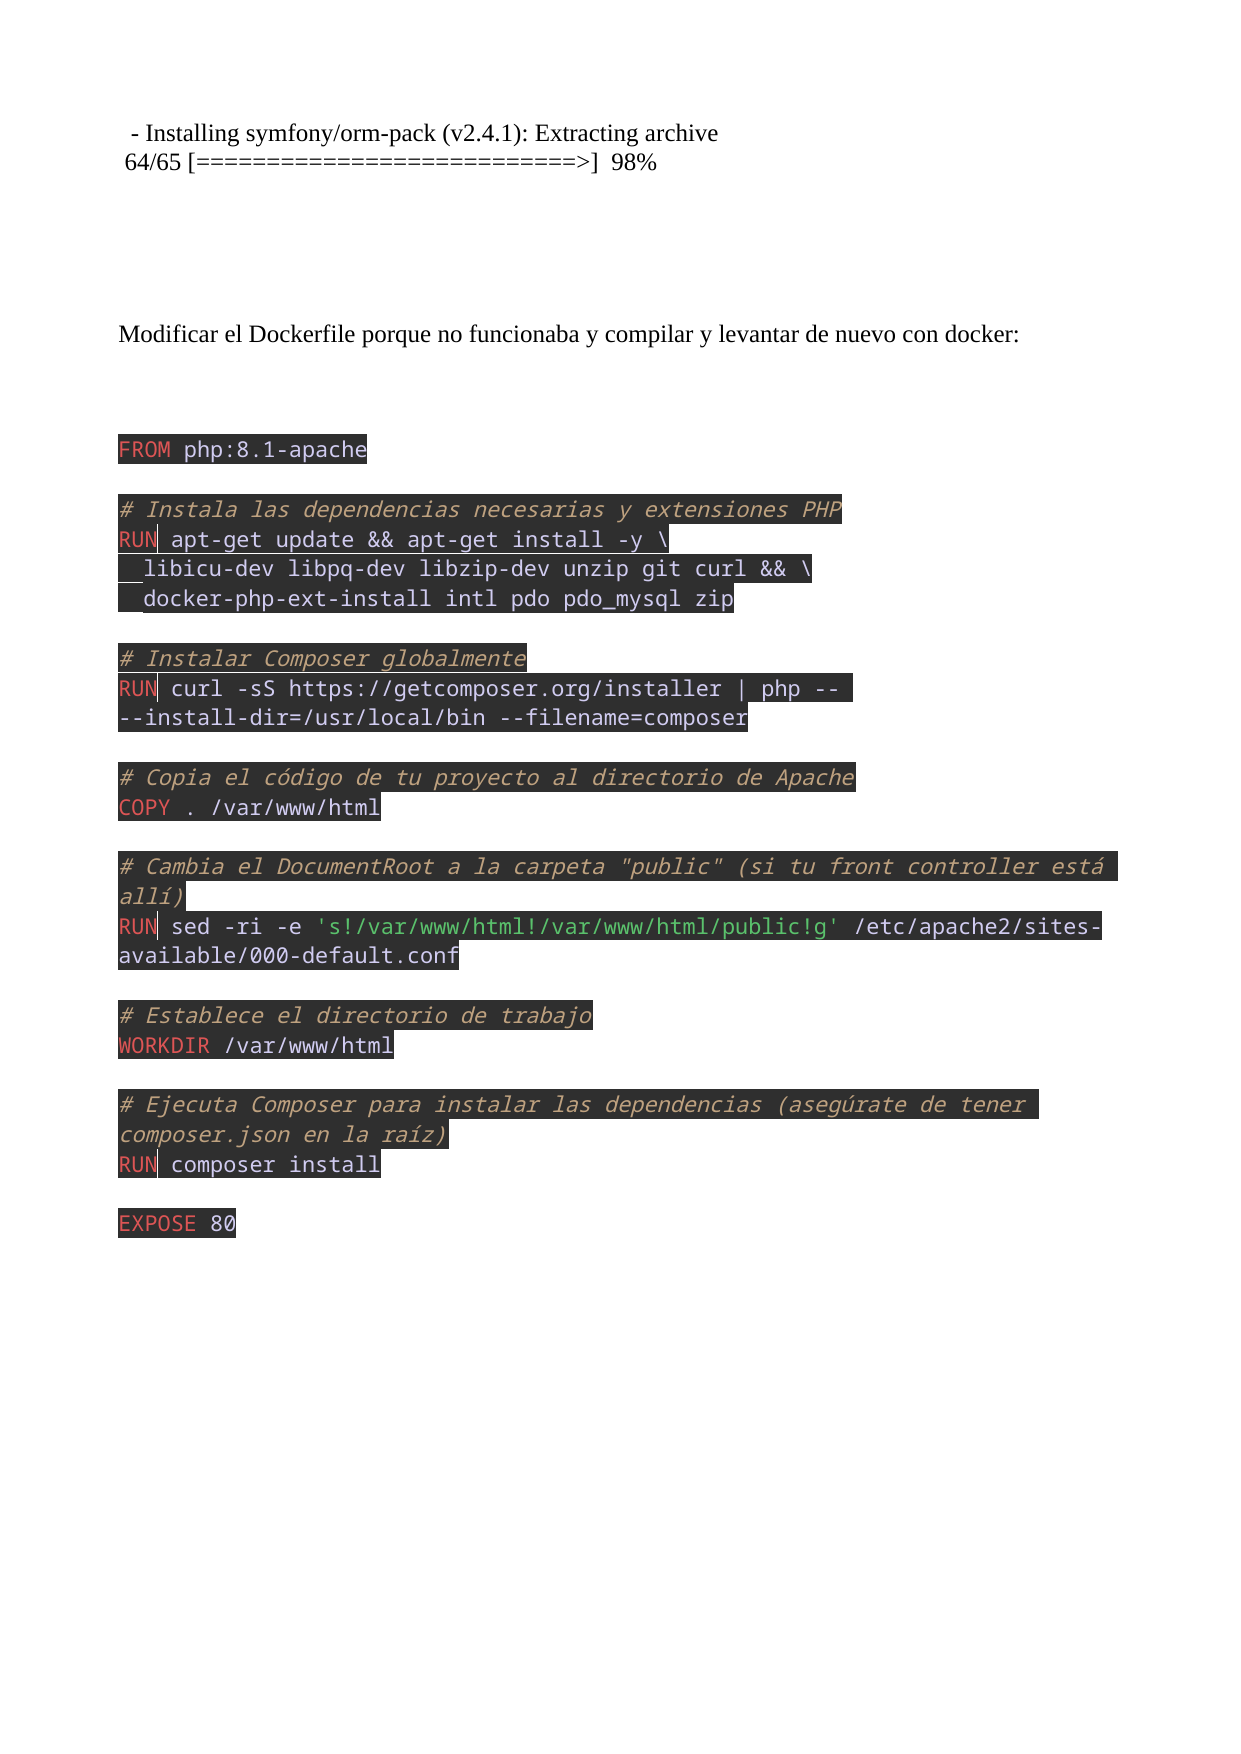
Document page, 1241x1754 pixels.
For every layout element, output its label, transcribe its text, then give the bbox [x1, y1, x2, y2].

text COPY . /var/www/html [118, 792, 1122, 821]
text - Installing symfony/orm-pack (v2.4.1): Extracting archive [118, 118, 1122, 147]
text # Establece el directorio de trabajo [118, 1000, 1122, 1030]
text libicu-dev libpq-dev libzip-dev unzip git curl && \ [118, 553, 1122, 583]
text # Cambia el DocumentRoot a la carpeta "public" (si tu front controller está allí) [118, 851, 1122, 911]
text FROM php:8.1-apache [118, 434, 1122, 464]
text EXPOSE 80 [118, 1208, 1122, 1238]
text Modificar el Dockerfile porque no funcionaba y compilar y levantar de nuevo con docker: [118, 319, 1122, 348]
text RUN composer install [118, 1149, 1122, 1178]
text RUN sed -ri -e 's!/var/www/html!/var/www/html/public!g' /etc/apache2/sites-available/000-default.conf [118, 911, 1122, 970]
text # Instalar Composer globalmente [118, 643, 1122, 672]
text docker-php-ext-install intl pdo pdo_mysql zip [118, 583, 1122, 613]
text # Ejecuta Composer para instalar las dependencias (asegúrate de tener composer.json en la raíz) [118, 1089, 1122, 1149]
text RUN apt-get update && apt-get install -y \ [118, 524, 1122, 553]
text WORKDIR /var/www/html [118, 1030, 1122, 1059]
text RUN curl -sS https://getcomposer.org/installer | php -- --install-dir=/usr/local/bin --filename=composer [118, 672, 1122, 732]
text 64/65 [===========================>] 98% [118, 147, 1122, 176]
text # Copia el código de tu proyecto al directorio de Apache [118, 762, 1122, 792]
text # Instala las dependencias necesarias y extensiones PHP [118, 494, 1122, 524]
